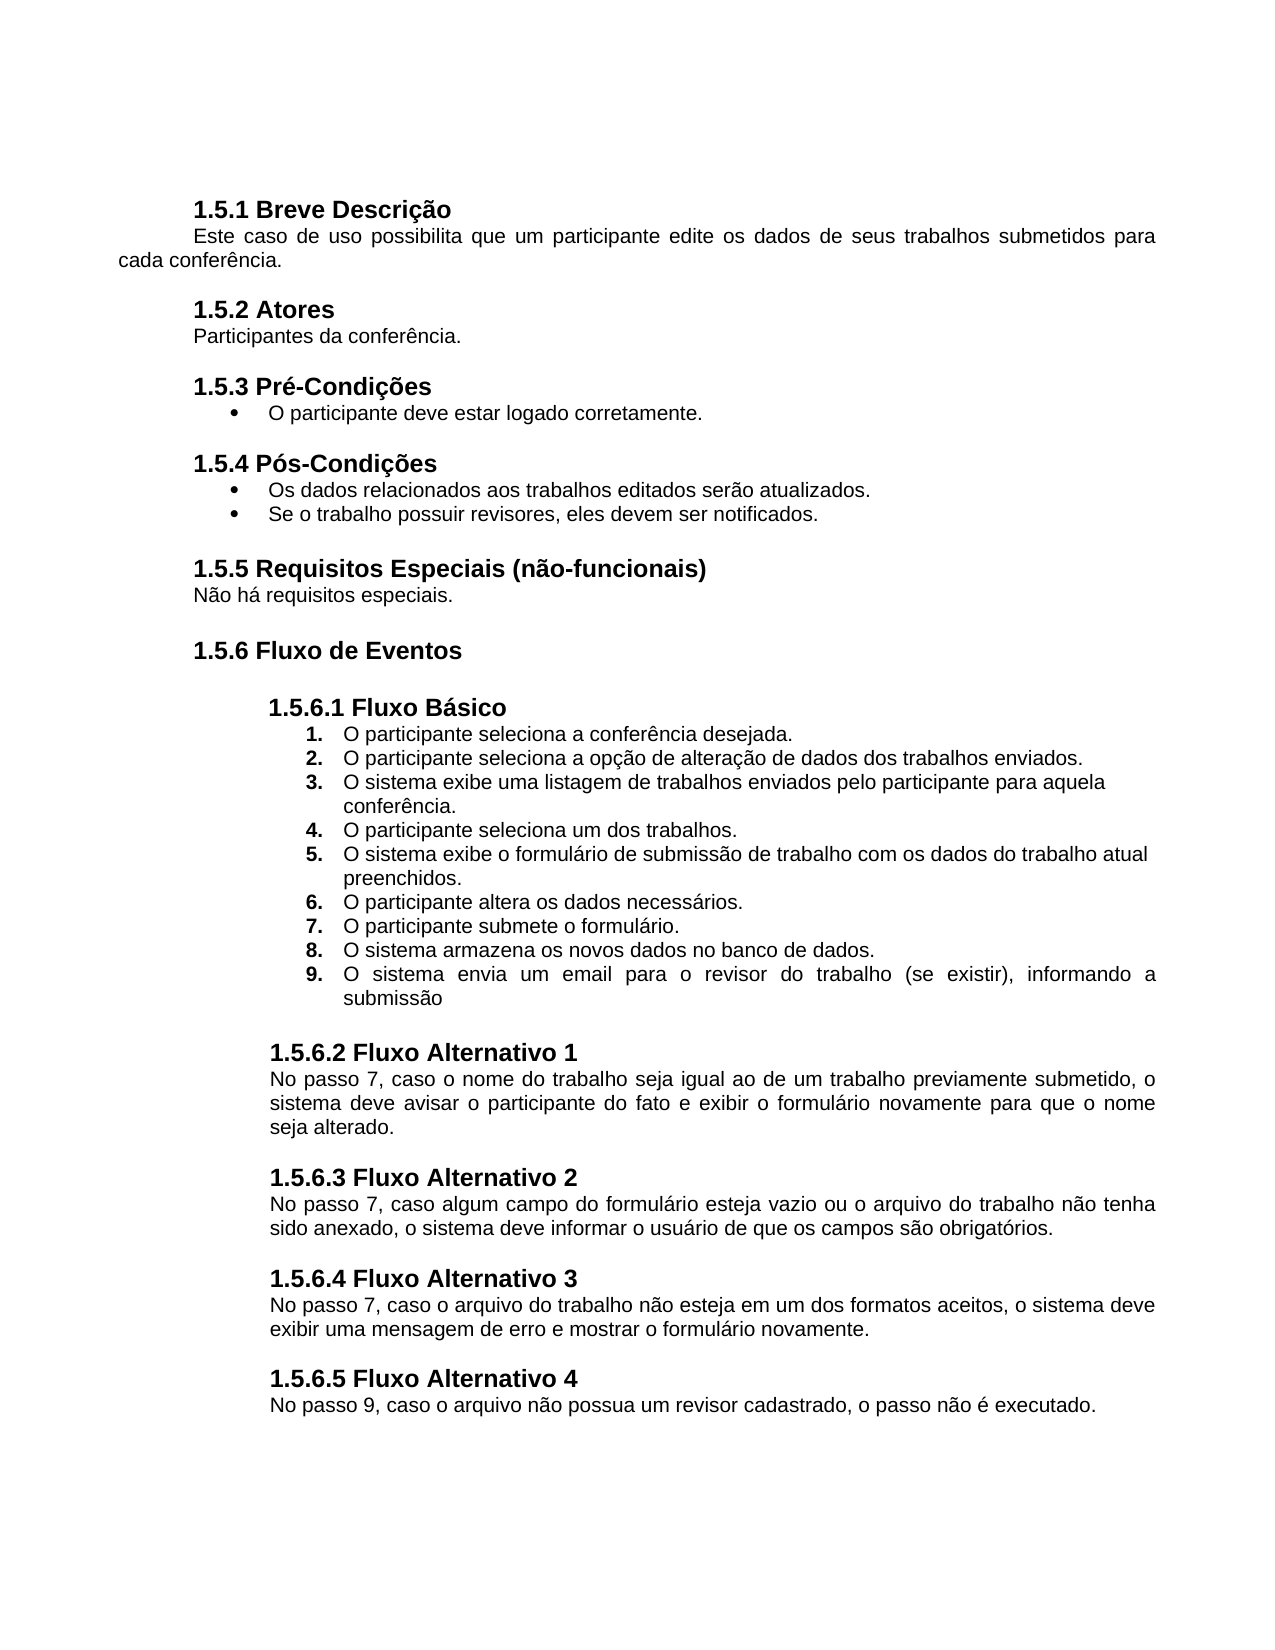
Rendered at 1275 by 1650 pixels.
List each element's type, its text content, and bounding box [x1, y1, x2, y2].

text No passo 7, caso o nome do trabalho seja igual ao de um trabalho previamente submetido, o sistema deve avisar o participante do fato e exibir o formulário novamente para que o nome seja alterado. [269, 1067, 1157, 1139]
list O sistema armazena os novos dados no banco de dados. [306, 938, 1157, 962]
list O participante seleciona um dos trabalhos. [306, 818, 1157, 842]
text No passo 7, caso algum campo do formulário esteja vazio ou o arquivo do trabalho não tenha sido anexado, o sistema deve informar o usuário de que os campos são obrigatórios. [269, 1192, 1157, 1240]
list O participante seleciona a opção de alteração de dados dos trabalhos enviados. [306, 746, 1157, 770]
list O sistema exibe o formulário de submissão de trabalho com os dados do trabalho atual preenchidos. [306, 842, 1157, 890]
list O participante altera os dados necessários. [306, 890, 1157, 914]
list O participante deve estar logado corretamente. [231, 401, 1157, 425]
text 1.5.6.1 Fluxo Básico [118, 693, 1157, 722]
text 1.5.3 Pré-Condições [118, 372, 1157, 401]
text Participantes da conferência. [118, 324, 1157, 348]
text 1.5.6.2 Fluxo Alternativo 1 [269, 1038, 1157, 1067]
text Não há requisitos especiais. [118, 583, 1157, 607]
list O participante submete o formulário. [306, 914, 1157, 938]
list O sistema exibe uma listagem de trabalhos enviados pelo participante para aquela conferência. [306, 770, 1157, 818]
text 1.5.4 Pós-Condições [118, 449, 1157, 478]
text 1.5.6.4 Fluxo Alternativo 3 [269, 1264, 1157, 1292]
list Se o trabalho possuir revisores, eles devem ser notificados. [231, 502, 1157, 526]
text No passo 7, caso o arquivo do trabalho não esteja em um dos formatos aceitos, o sistema deve exibir uma mensagem de erro e mostrar o formulário novamente. [269, 1292, 1157, 1340]
text 1.5.2 Atores [118, 295, 1157, 324]
text 1.5.6.3 Fluxo Alternativo 2 [269, 1163, 1157, 1192]
text 1.5.6.5 Fluxo Alternativo 4 [269, 1364, 1157, 1393]
list Os dados relacionados aos trabalhos editados serão atualizados. [231, 478, 1157, 502]
text 1.5.5 Requisitos Especiais (não-funcionais) [118, 554, 1157, 583]
text Este caso de uso possibilita que um participante edite os dados de seus trabalhos submetidos para cada conferência. [118, 223, 1157, 271]
text 1.5.6 Fluxo de Eventos [118, 636, 1157, 665]
text 1.5.1 Breve Descrição [118, 195, 1157, 223]
list O sistema envia um email para o revisor do trabalho (se existir), informando a submissão [306, 962, 1157, 1010]
text No passo 9, caso o arquivo não possua um revisor cadastrado, o passo não é executado. [269, 1393, 1157, 1417]
list O participante seleciona a conferência desejada. [306, 722, 1157, 746]
